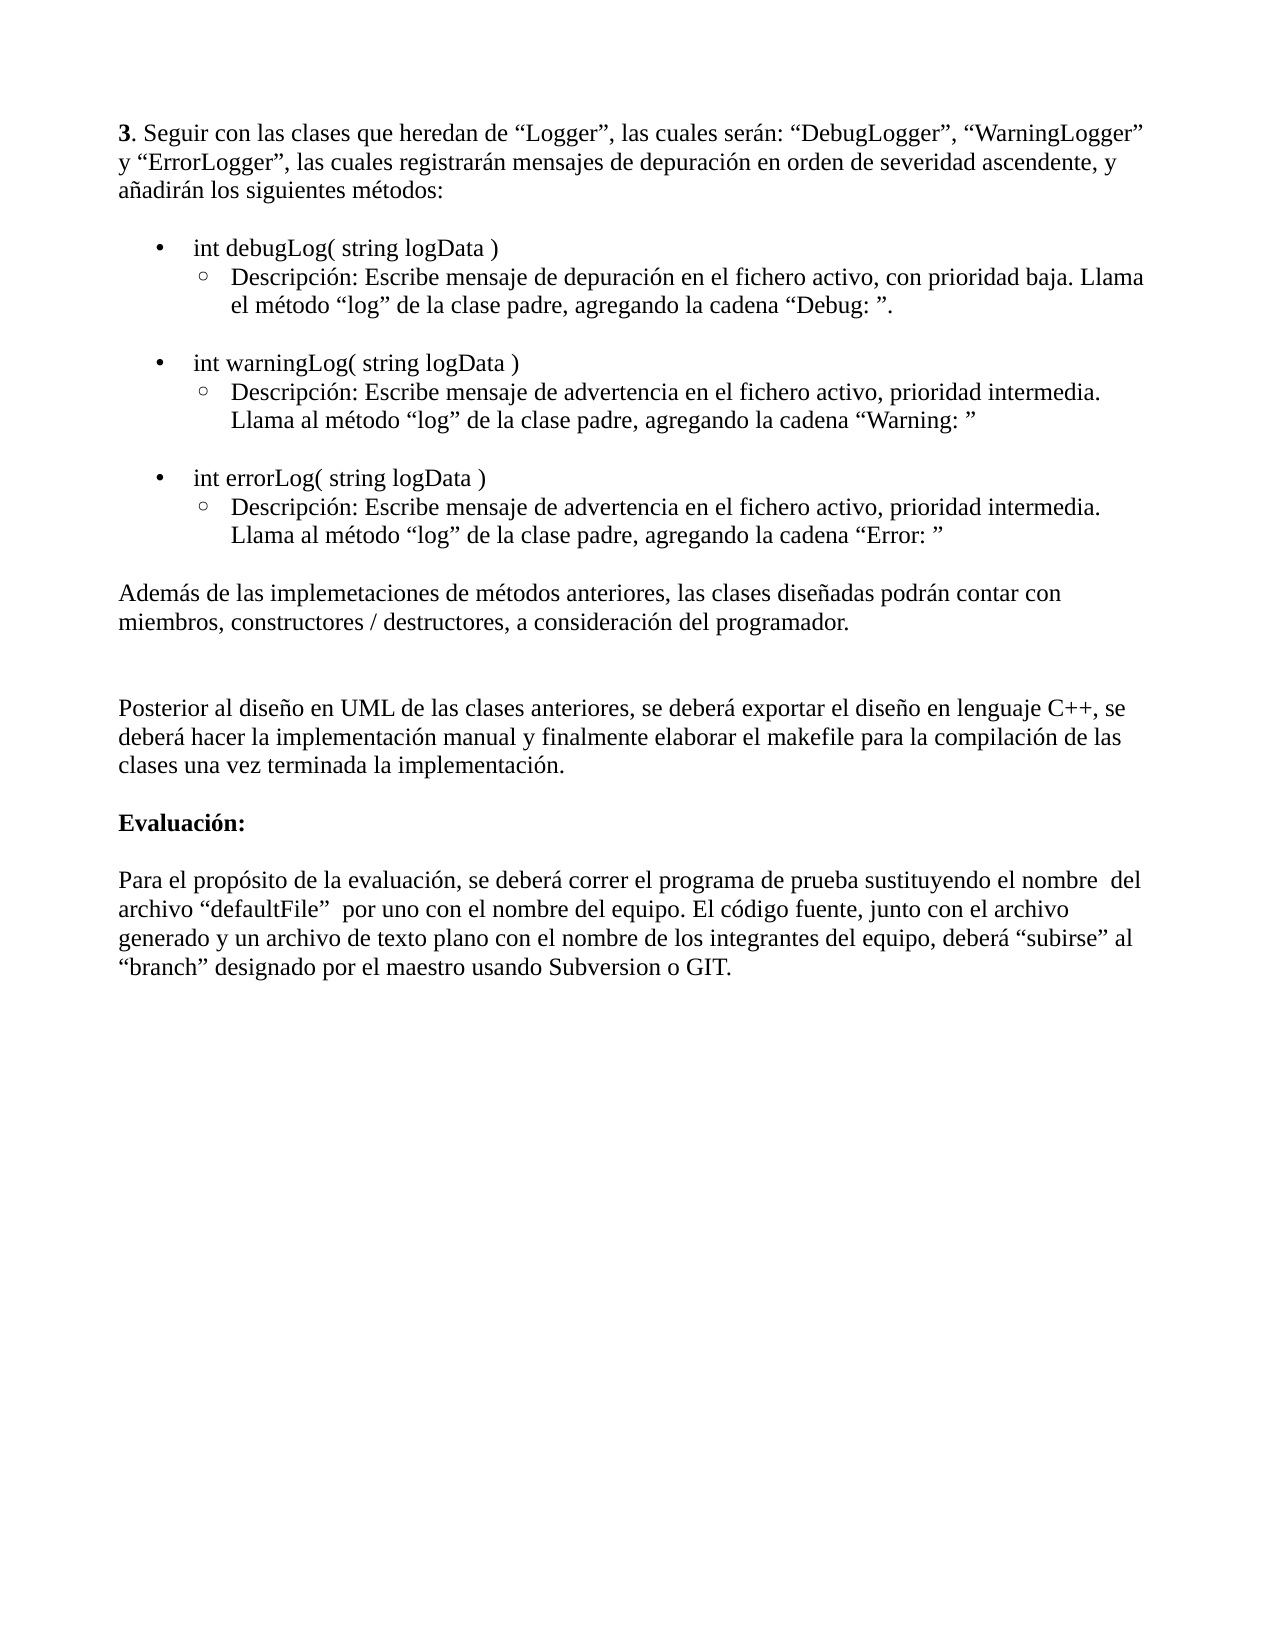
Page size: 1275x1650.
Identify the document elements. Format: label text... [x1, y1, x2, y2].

text 3. Seguir con las clases que heredan de “Logger”, las cuales serán: “DebugLogger”, “WarningLogger” y “ErrorLogger”, las cuales registrarán mensajes de depuración en orden de severidad ascendente, y añadirán los siguientes métodos: [118, 118, 1157, 204]
list int errorLog( string logData ) [156, 463, 1157, 492]
text Posterior al diseño en UML de las clases anteriores, se deberá exportar el diseño en lenguaje C++, se deberá hacer la implementación manual y finalmente elaborar el makefile para la compilación de las clases una vez terminada la implementación. [118, 693, 1157, 779]
list int debugLog( string logData ) [156, 233, 1157, 262]
list Descripción: Escribe mensaje de depuración en el fichero activo, con prioridad baja. Llama el método “log” de la clase padre, agregando la cadena “Debug: ”. [193, 262, 1157, 319]
list Descripción: Escribe mensaje de advertencia en el fichero activo, prioridad intermedia. Llama al método “log” de la clase padre, agregando la cadena “Warning: ” [193, 377, 1157, 434]
text Además de las implemetaciones de métodos anteriores, las clases diseñadas podrán contar con miembros, constructores / destructores, a consideración del programador. [118, 578, 1157, 636]
list int warningLog( string logData ) [156, 348, 1157, 377]
list Descripción: Escribe mensaje de advertencia en el fichero activo, prioridad intermedia. Llama al método “log” de la clase padre, agregando la cadena “Error: ” [193, 492, 1157, 549]
text Para el propósito de la evaluación, se deberá correr el programa de prueba sustituyendo el nombre del archivo “defaultFile” por uno con el nombre del equipo. El código fuente, junto con el archivo generado y un archivo de texto plano con el nombre de los integrantes del equipo, deberá “subirse” al “branch” designado por el maestro usando Subversion o GIT. [118, 866, 1157, 981]
text Evaluación: [118, 808, 1157, 837]
